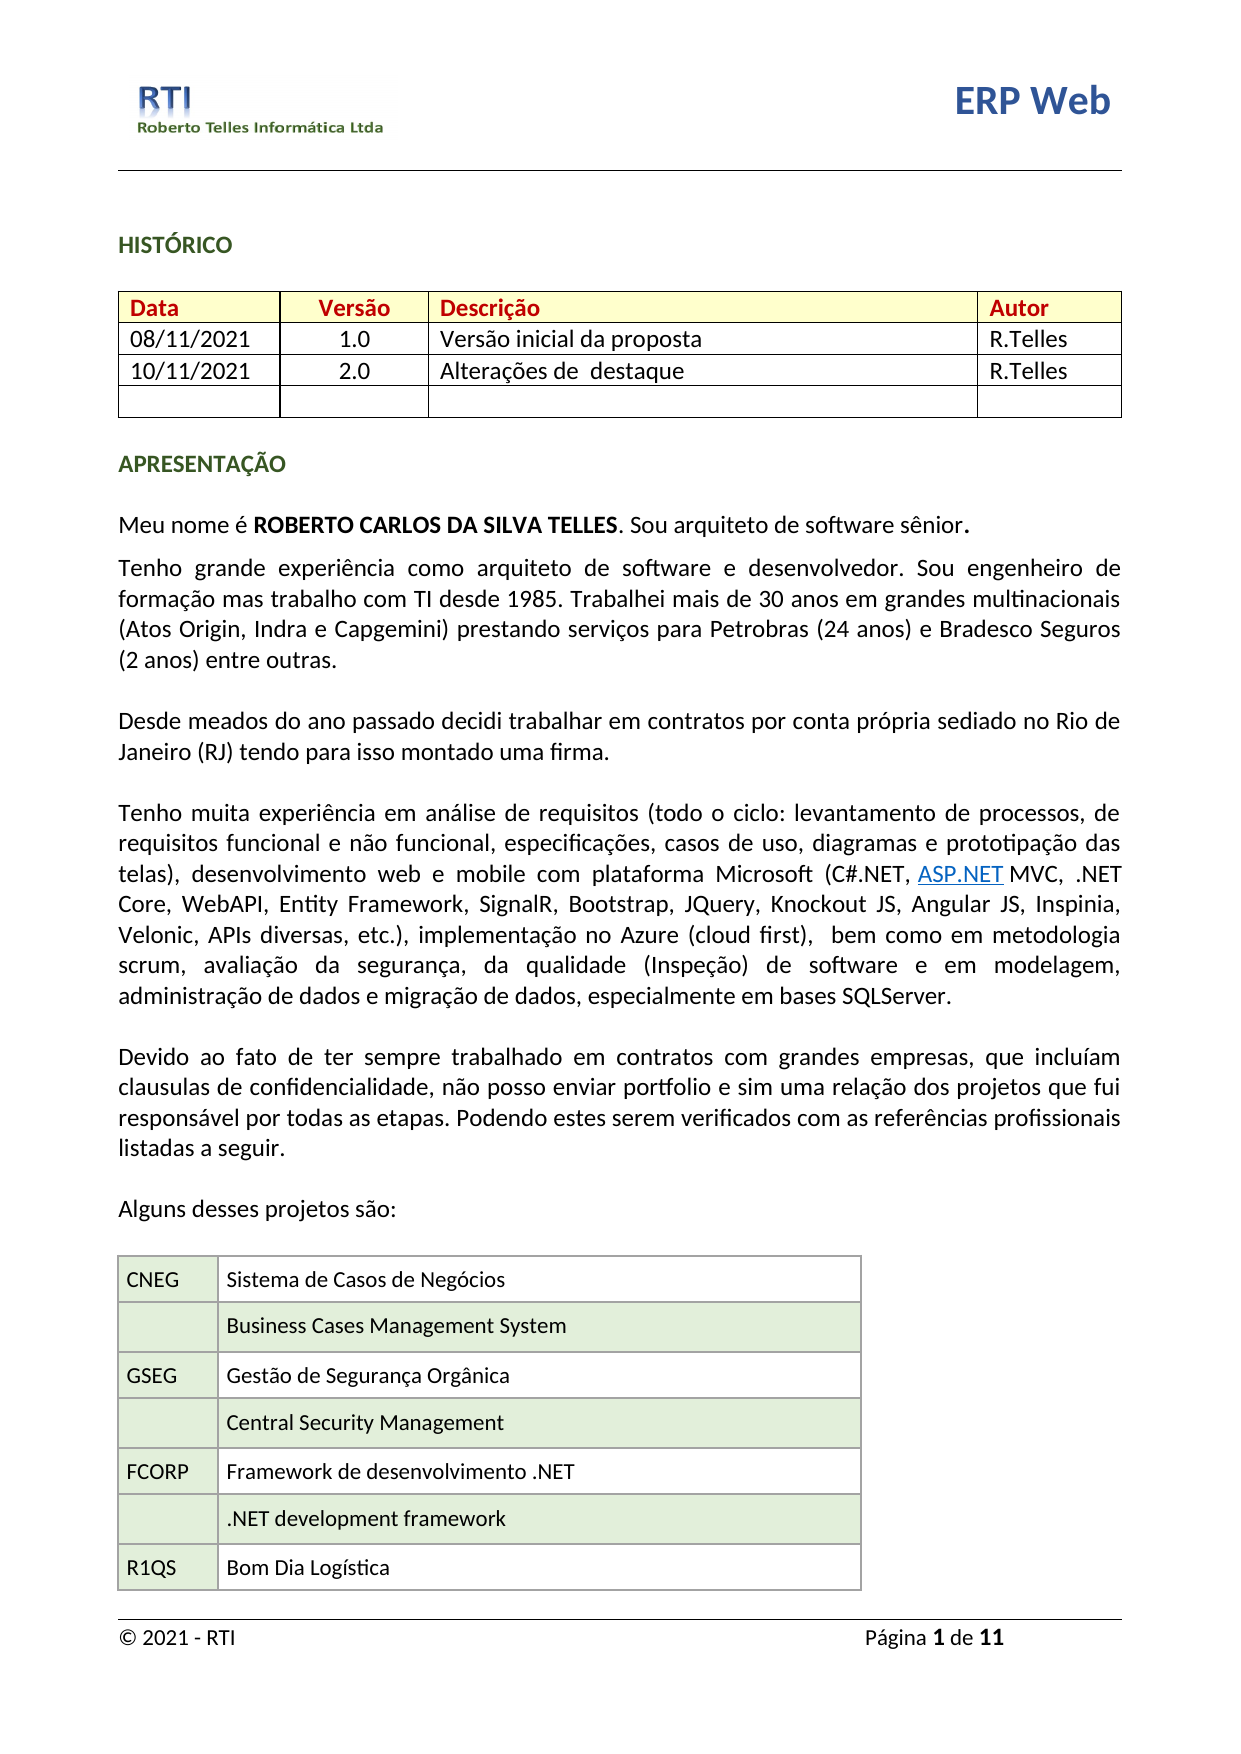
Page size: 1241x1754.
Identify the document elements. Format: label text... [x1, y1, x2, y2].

table_cell [119, 1495, 217, 1543]
table_cell [119, 386, 279, 417]
text APRESENTAÇÃO [118, 448, 1122, 479]
table_cell R.Telles [978, 323, 1121, 354]
text HISTÓRICO [118, 229, 1122, 260]
table_cell 1.0 [281, 323, 428, 354]
table_cell [978, 386, 1121, 417]
table_cell FCORP [119, 1449, 217, 1493]
table_cell [429, 386, 977, 417]
table_header Descrição [429, 292, 977, 322]
text Devido ao fato de ter sempre trabalhado em contratos com grandes empresas, que incluíam clausulas de confidencialidade, não posso enviar portfolio e sim uma relação dos projetos que fui responsável por todas as etapas. Podendo estes serem verificados com as referências profissionais listadas a seguir. [118, 1041, 1122, 1163]
table_header Data [119, 292, 279, 322]
table_cell 08/11/2021 [119, 323, 279, 354]
table_cell [119, 1303, 217, 1351]
text Tenho muita experiência em análise de requisitos (todo o ciclo: levantamento de processos, de requisitos funcional e não funcional, especificações, casos de uso, diagramas e prototipação das telas), desenvolvimento web e mobile com plataforma Microsoft (C#.NET, ASP.NET MVC, .NET Core, WebAPI, Entity Framework, SignalR, Bootstrap, JQuery, Knockout JS, Angular JS, Inspinia, Velonic, APIs diversas, etc.), implementação no Azure (cloud first), bem como em metodologia scrum, avaliação da segurança, da qualidade (Inspeção) de software e em modelagem, administração de dados e migração de dados, especialmente em bases SQLServer. [118, 766, 1122, 1010]
text Desde meados do ano passado decidi trabalhar em contratos por conta própria sediado no Rio de Janeiro (RJ) tendo para isso montado uma firma. [118, 705, 1122, 766]
text Alguns desses projetos são: [118, 1163, 1122, 1254]
table_cell 2.0 [281, 355, 428, 385]
table_header CNEG [119, 1257, 217, 1301]
table_cell R1QS [119, 1545, 217, 1589]
table_cell Gestão de Segurança Orgânica [219, 1353, 860, 1397]
table_header Autor [978, 292, 1121, 322]
text Meu nome é ROBERTO CARLOS DA SILVA TELLES. Sou arquiteto de software sênior. [118, 509, 1122, 540]
text Tenho grande experiência como arquiteto de software e desenvolvedor. Sou engenheiro de formação mas trabalho com TI desde 1985. Trabalhei mais de 30 anos em grandes multinacionais (Atos Origin, Indra e Capgemini) prestando serviços para Petrobras (24 anos) e Bradesco Seguros (2 anos) entre outras. [118, 552, 1122, 674]
table_cell Alterações de destaque [429, 355, 977, 385]
table_cell Central Security Management [219, 1399, 860, 1447]
table_cell Versão inicial da proposta [429, 323, 977, 354]
table_cell 10/11/2021 [119, 355, 279, 385]
table_cell [119, 1399, 217, 1447]
table_cell GSEG [119, 1353, 217, 1397]
table_header Versão [281, 292, 428, 322]
table_cell Business Cases Management System [219, 1303, 860, 1351]
table_cell .NET development framework [219, 1495, 860, 1543]
table_cell [281, 386, 428, 417]
picture [129, 73, 399, 140]
table_cell Framework de desenvolvimento .NET [219, 1449, 860, 1493]
table_header Sistema de Casos de Negócios [219, 1257, 860, 1301]
table_cell Bom Dia Logística [219, 1545, 860, 1589]
table_cell R.Telles [978, 355, 1121, 385]
